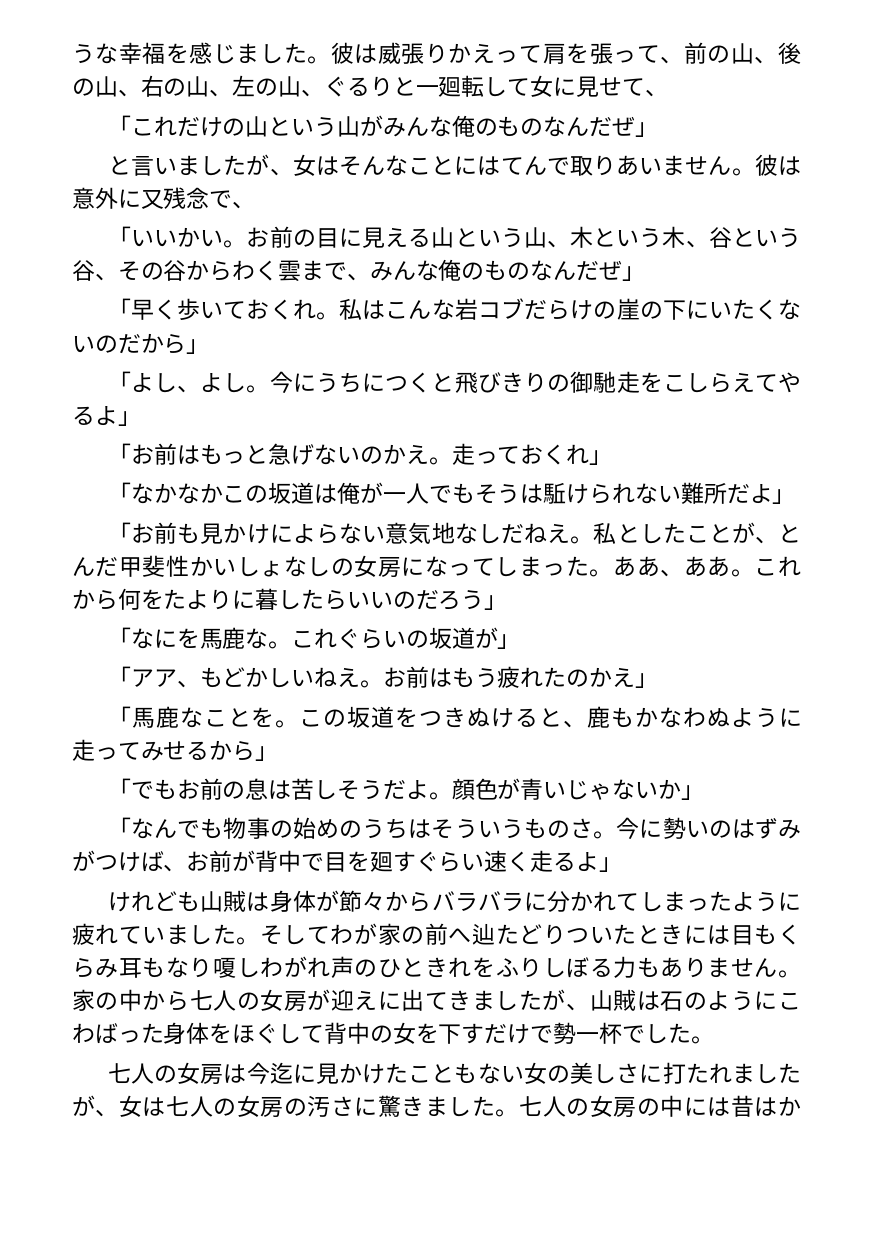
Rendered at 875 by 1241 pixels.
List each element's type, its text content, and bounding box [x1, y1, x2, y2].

text 「馬鹿なことを。この坂道をつきぬけると、鹿もかなわぬように走ってみせるから」 [72, 699, 802, 766]
text うな幸福を感じました。彼は威張りかえって肩を張って、前の山、後の山、右の山、左の山、ぐるりと一廻転して女に見せて、 [72, 36, 802, 102]
text 「早く歩いておくれ。私はこんな岩コブだらけの崖の下にいたくないのだから」 [72, 292, 802, 359]
text 「なんでも物事の始めのうちはそういうものさ。今に勢いのはずみがつけば、お前が背中で目を廻すぐらい速く走るよ」 [72, 811, 802, 877]
text 「お前はもっと急げないのかえ。走っておくれ」 [72, 437, 802, 470]
text 「これだけの山という山がみんな俺のものなんだぜ」 [72, 108, 802, 142]
text と言いましたが、女はそんなことにはてんで取りあいません。彼は意外に又残念で、 [72, 148, 802, 214]
text 「アア、もどかしいねえ。お前はもう疲れたのかえ」 [72, 660, 802, 693]
text 「よし、よし。今にうちにつくと飛びきりの御馳走をこしらえてやるよ」 [72, 365, 802, 431]
text 「いいかい。お前の目に見える山という山、木という木、谷という谷、その谷からわく雲まで、みんな俺のものなんだぜ」 [72, 220, 802, 286]
text けれども山賊は身体が節々からバラバラに分かれてしまったように疲れていました。そしてわが家の前へ辿たどりついたときには目もくらみ耳もなり嗄しわがれ声のひときれをふりしぼる力もありません。家の中から七人の女房が迎えに出てきましたが、山賊は石のようにこわばった身体をほぐして背中の女を下すだけで勢一杯でした。 [72, 883, 802, 1049]
text 「お前も見かけによらない意気地なしだねえ。私としたことが、とんだ甲斐性かいしょなしの女房になってしまった。ああ、ああ。これから何をたよりに暮したらいいのだろう」 [72, 516, 802, 615]
text 七人の女房は今迄に見かけたこともない女の美しさに打たれましたが、女は七人の女房の汚さに驚きました。七人の女房の中には昔はか [72, 1056, 802, 1122]
text 「でもお前の息は苦しそうだよ。顔色が青いじゃないか」 [72, 772, 802, 805]
text 「なかなかこの坂道は俺が一人でもそうは駈けられない難所だよ」 [72, 476, 802, 509]
text 「なにを馬鹿な。これぐらいの坂道が」 [72, 621, 802, 654]
